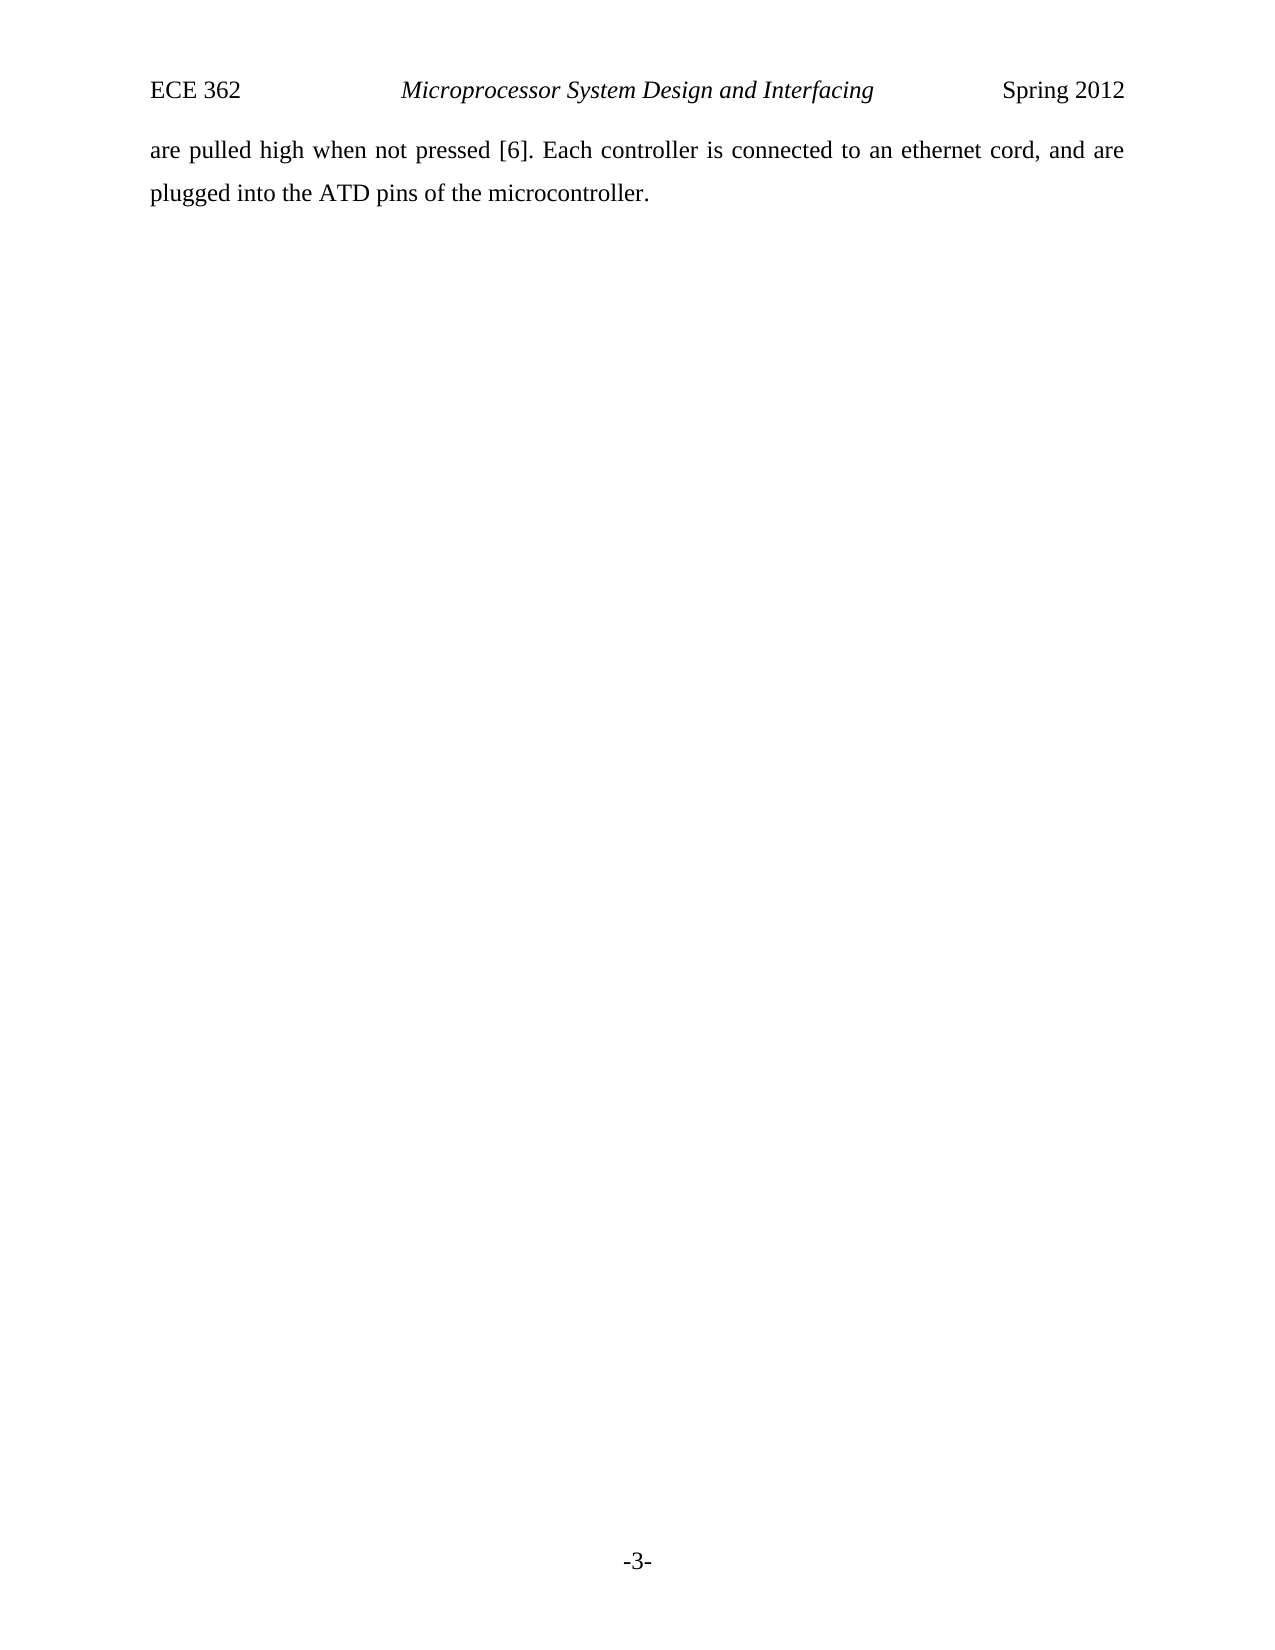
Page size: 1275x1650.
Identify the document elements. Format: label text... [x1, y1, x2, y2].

text are pulled high when not pressed [6]. Each controller is connected to an ethernet cord, and are plugged into the ATD pins of the microcontroller. [150, 135, 1125, 207]
